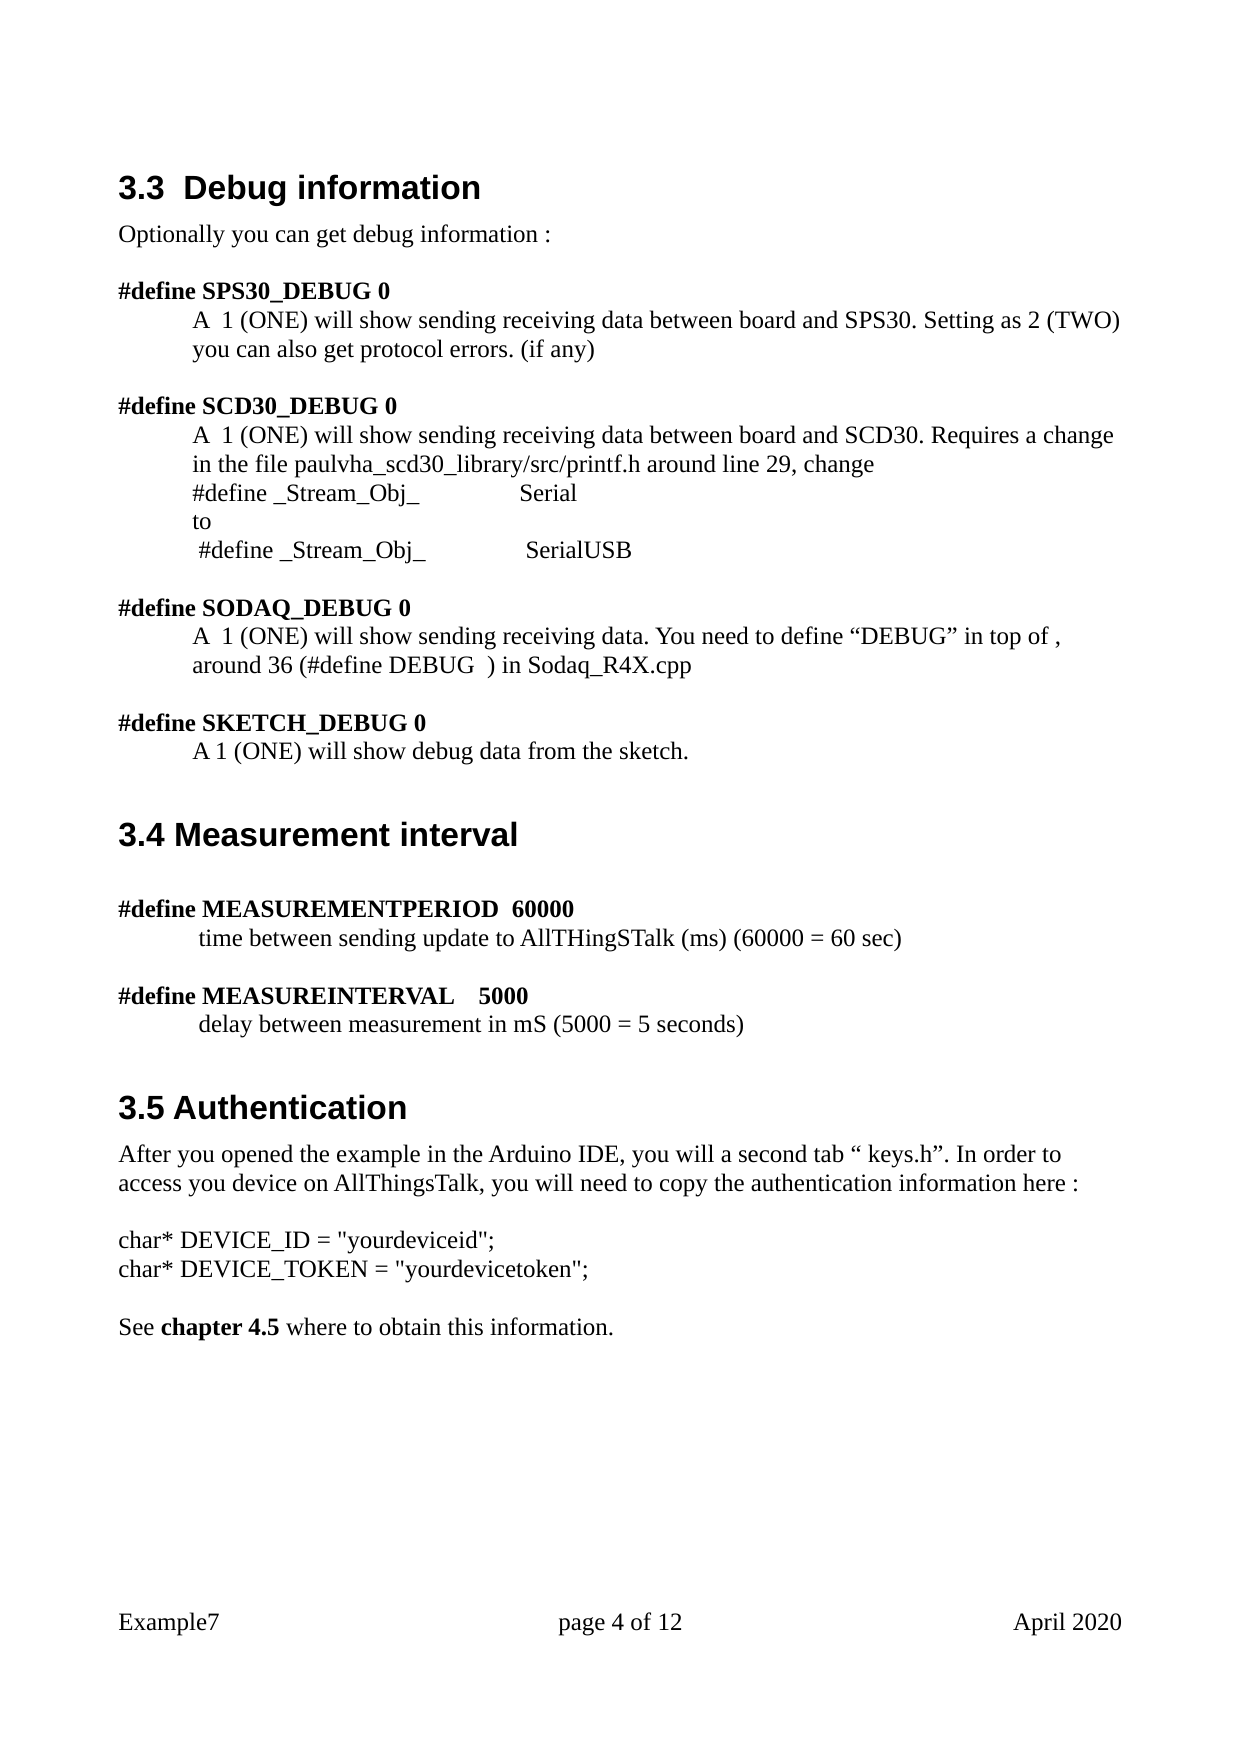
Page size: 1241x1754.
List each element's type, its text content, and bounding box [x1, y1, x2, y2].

text #define SODAQ_DEBUG 0 [118, 593, 1122, 621]
text #define MEASUREINTERVAL 5000 [118, 981, 1122, 1009]
text #define _Stream_Obj_ Serial [192, 478, 1122, 506]
text A 1 (ONE) will show sending receiving data. You need to define “DEBUG” in top of , around 36 (#define DEBUG ) in Sodaq_R4X.cpp [192, 621, 1122, 679]
text A 1 (ONE) will show sending receiving data between board and SCD30. Requires a change in the file paulvha_scd30_library/src/printf.h around line 29, change [192, 420, 1122, 478]
text delay between measurement in mS (5000 = 5 seconds) [118, 1009, 1122, 1038]
subtitle 3.4 Measurement interval [118, 815, 1122, 853]
text #define SKETCH_DEBUG 0 [118, 708, 1122, 736]
text #define SPS30_DEBUG 0 [118, 276, 1122, 305]
subtitle 3.5 Authentication [118, 1088, 1122, 1127]
text #define SCD30_DEBUG 0 [118, 391, 1122, 420]
subtitle 3.3 Debug information [118, 168, 1122, 206]
text #define MEASUREMENTPERIOD 60000 [118, 894, 1122, 923]
text A 1 (ONE) will show sending receiving data between board and SPS30. Setting as 2 (TWO) you can also get protocol errors. (if any) [192, 305, 1122, 363]
text time between sending update to AllTHingSTalk (ms) (60000 = 60 sec) [118, 923, 1122, 952]
text access you device on AllThingsTalk, you will need to copy the authentication information here : [118, 1168, 1122, 1197]
text #define _Stream_Obj_ SerialUSB [192, 535, 1122, 564]
text See chapter 4.5 where to obtain this information. [118, 1312, 1122, 1340]
text char* DEVICE_TOKEN = "yourdevicetoken"; [118, 1254, 1122, 1283]
text Optionally you can get debug information : [118, 219, 1122, 276]
text A 1 (ONE) will show debug data from the sketch. [192, 736, 1122, 765]
text char* DEVICE_ID = "yourdeviceid"; [118, 1225, 1122, 1254]
text to [192, 506, 1122, 535]
text After you opened the example in the Arduino IDE, you will a second tab “ keys.h”. In order to [118, 1139, 1122, 1168]
